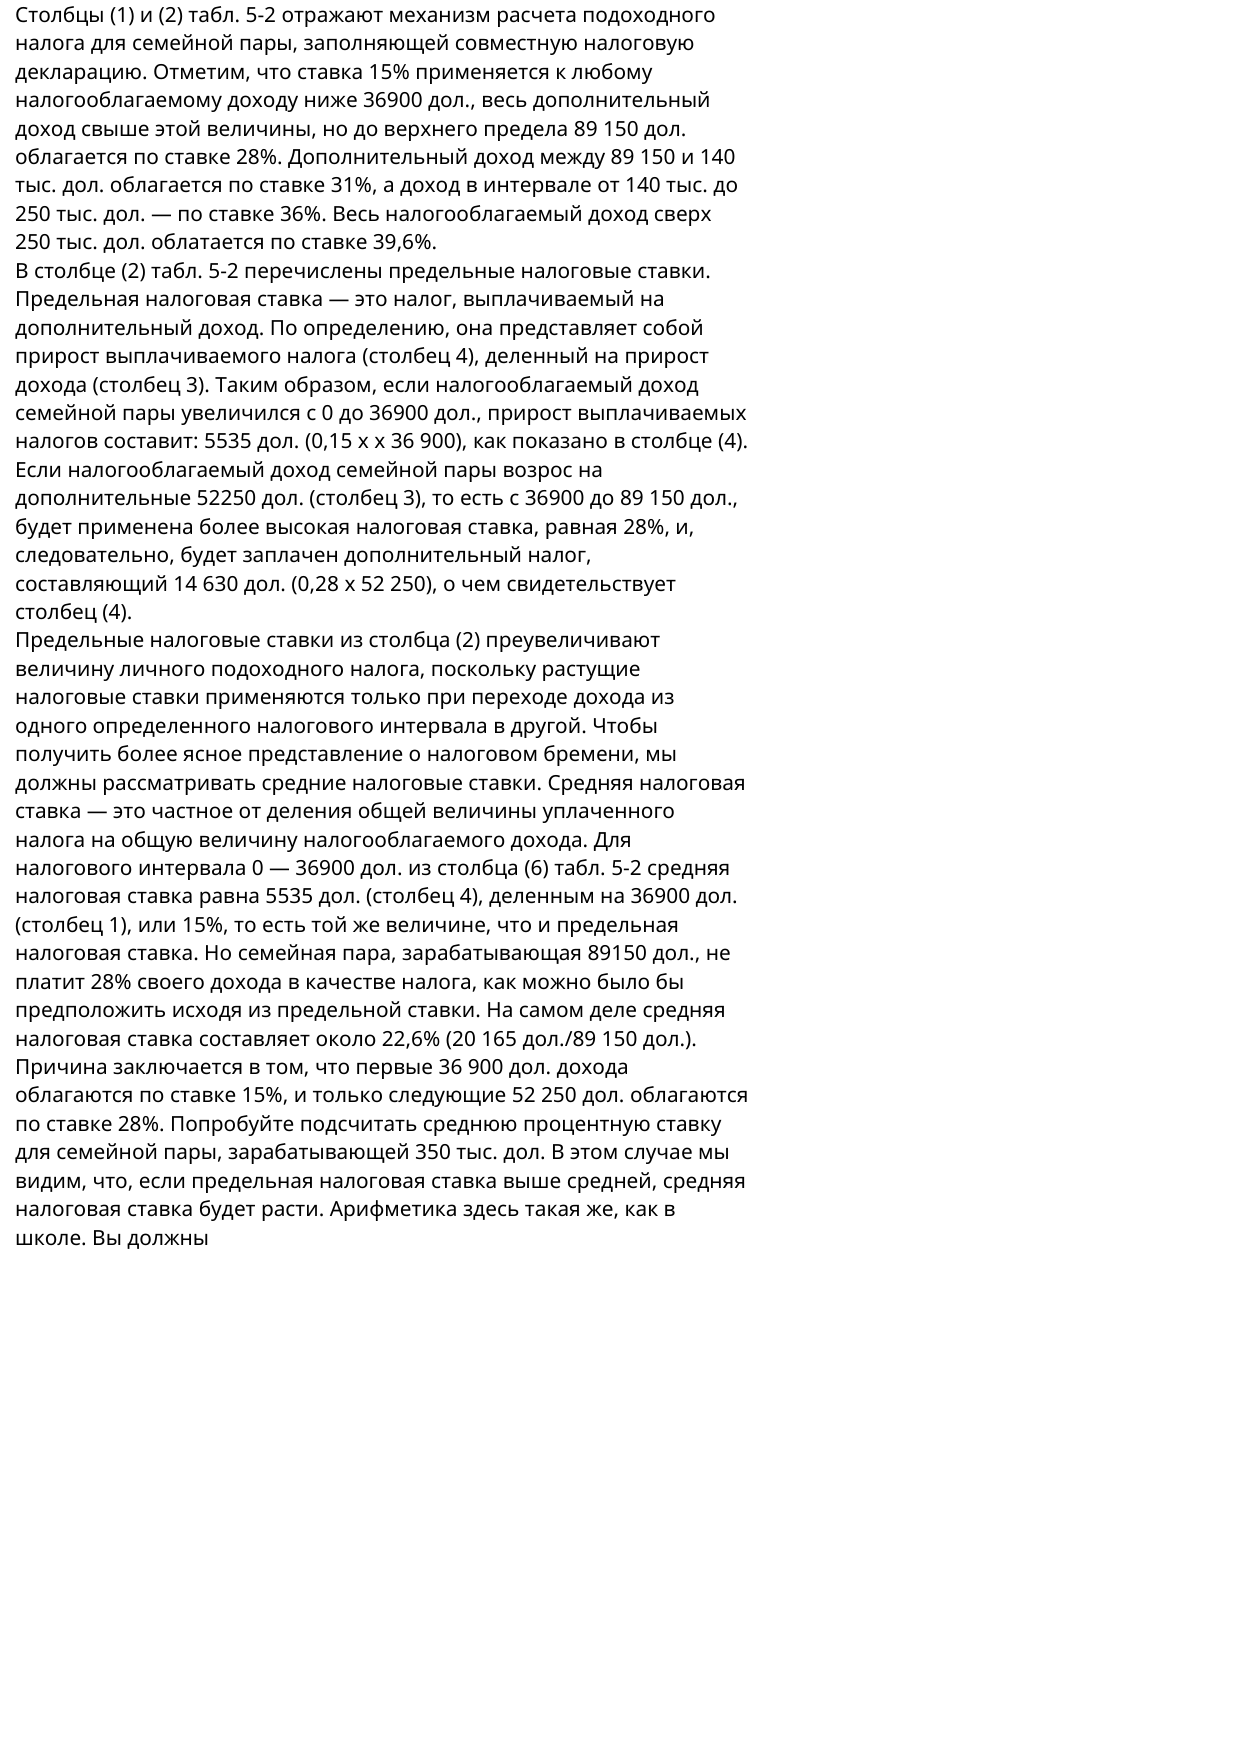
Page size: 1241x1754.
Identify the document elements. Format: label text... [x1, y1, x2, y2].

text В столбце (2) табл. 5-2 перечислены предельные налоговые ставки. Предельная налоговая ставка — это налог, выплачиваемый на дополнительный доход. По определению, она представляет собой прирост выплачиваемого налога (столбец 4), деленный на прирост дохода (столбец 3). Таким образом, если налогооблагаемый доход семейной пары увеличился с 0 до 36900 дол., прирост выплачиваемых налогов составит: 5535 дол. (0,15 х х 36 900), как показано в столбце (4). Если налогооблагаемый доход семейной пары возрос на дополнительные 52250 дол. (столбец 3), то есть с 36900 до 89 150 дол., будет применена более высокая налоговая ставка, равная 28%, и, следовательно, будет заплачен дополнительный налог, составляющий 14 630 дол. (0,28 х 52 250), о чем свидетельствует столбец (4). [15, 256, 750, 626]
text Предельные налоговые ставки из столбца (2) преувеличивают величину личного подоходного налога, поскольку растущие налоговые ставки применяются только при переходе дохода из одного определенного налогового интервала в другой. Чтобы получить более ясное представление о налоговом бремени, мы должны рассматривать средние налоговые ставки. Средняя налоговая ставка — это частное от деления общей величины уплаченного налога на общую величину налогооблагаемого дохода. Для налогового интервала 0 — 36900 дол. из столбца (6) табл. 5-2 средняя налоговая ставка равна 5535 дол. (столбец 4), деленным на 36900 дол. (столбец 1), или 15%, то есть той же величине, что и предельная налоговая ставка. Но семейная пара, зарабатывающая 89150 дол., не платит 28% своего дохода в качестве налога, как можно было бы предположить исходя из предельной ставки. На самом деле средняя налоговая ставка составляет около 22,6% (20 165 дол./89 150 дол.). Причина заключается в том, что первые 36 900 дол. дохода облагаются по ставке 15%, и только следующие 52 250 дол. облагаются по ставке 28%. Попробуйте подсчитать среднюю процентную ставку для семейной пары, зарабатывающей 350 тыс. дол. В этом случае мы видим, что, если предельная налоговая ставка выше средней, средняя налоговая ставка будет расти. Арифметика здесь такая же, как в школе. Вы должны [15, 626, 750, 1251]
text Столбцы (1) и (2) табл. 5-2 отражают механизм расчета подоходного налога для семейной пары, заполняющей совместную налоговую декларацию. Отметим, что ставка 15% применяется к любому налогооблагаемому доходу ниже 36900 дол., весь дополнительный доход свыше этой величины, но до верхнего предела 89 150 дол. облагается по ставке 28%. Дополнительный доход между 89 150 и 140 тыс. дол. облагается по ставке 31%, а доход в интервале от 140 тыс. до 250 тыс. дол. — по ставке 36%. Весь налогооблагаемый доход сверх 250 тыс. дол. облатается по ставке 39,6%. [15, 0, 750, 256]
